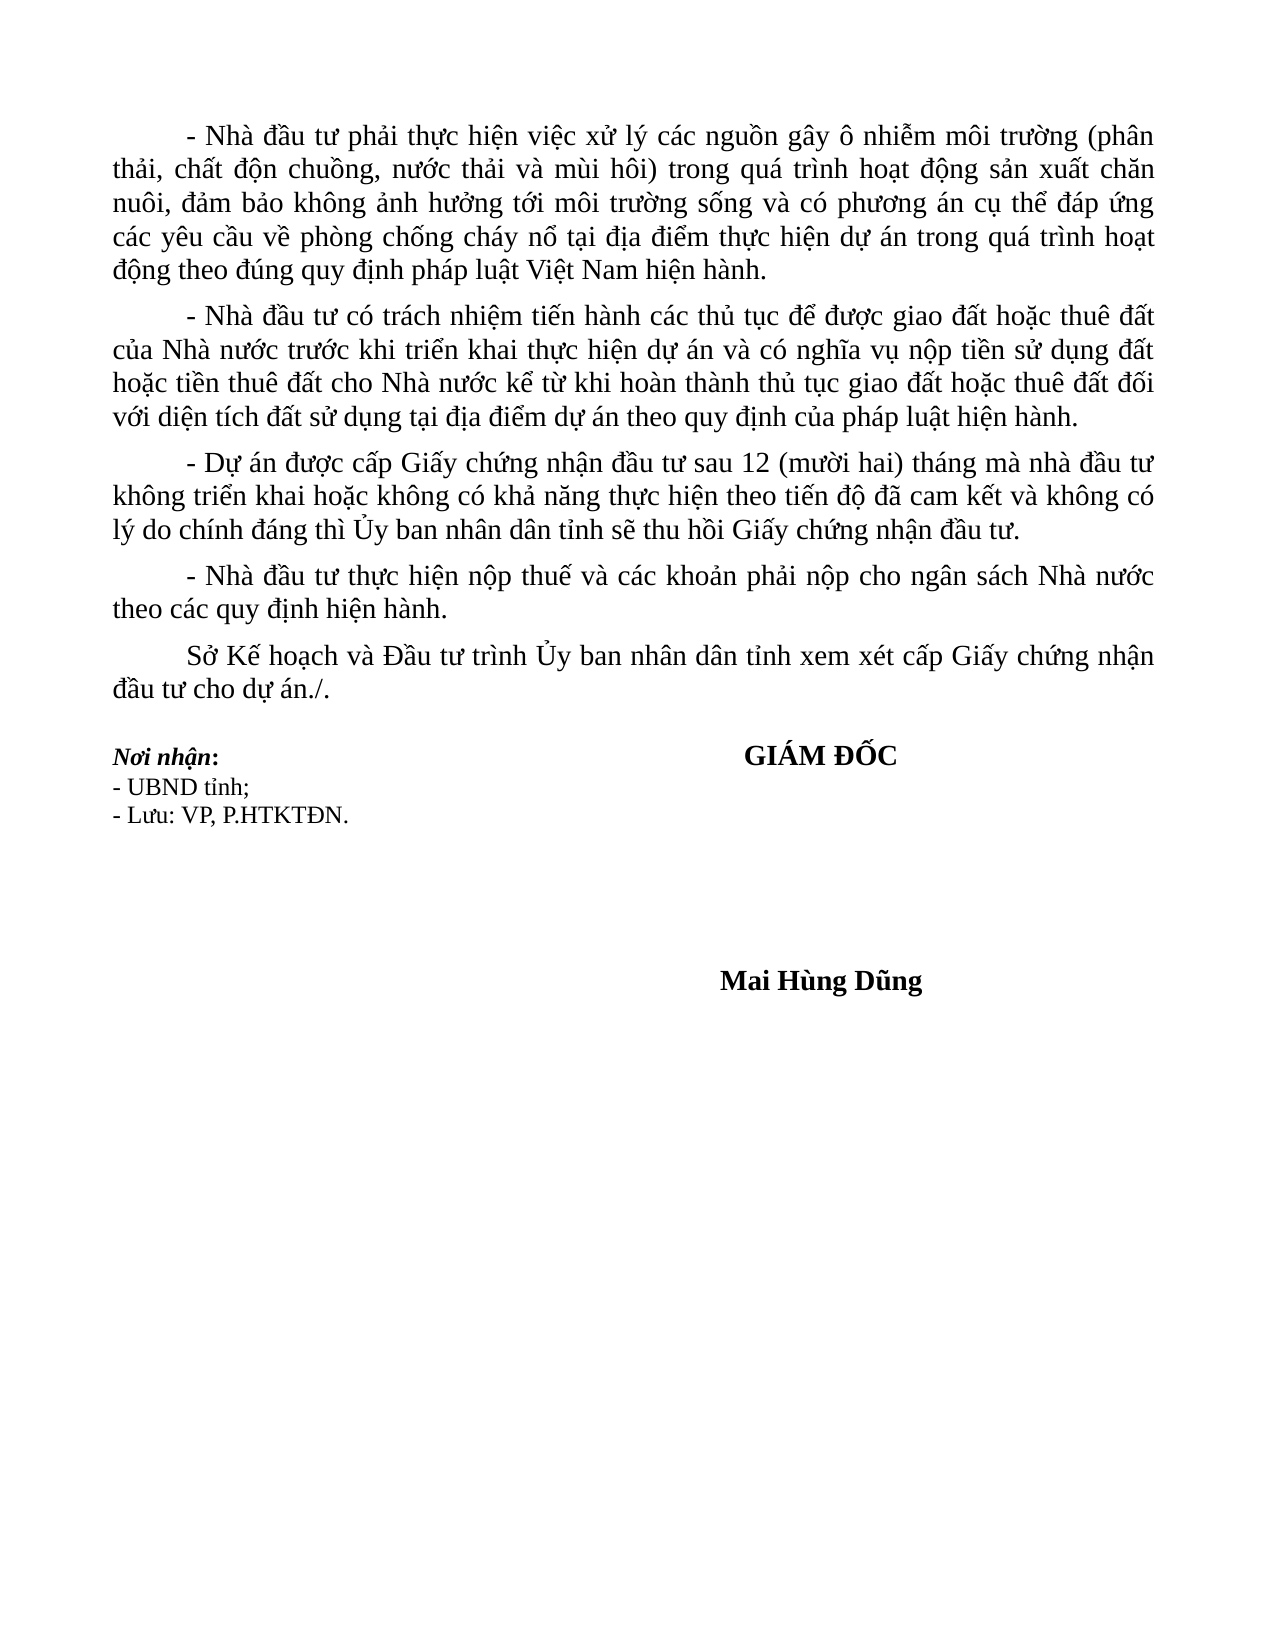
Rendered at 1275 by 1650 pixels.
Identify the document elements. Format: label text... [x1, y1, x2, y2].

list - Nhà đầu tư thực hiện nộp thuế và các khoản phải nộp cho ngân sách Nhà nước theo các quy định hiện hành. [112, 558, 1156, 625]
text Nơi nhận: GIÁM ĐỐC [112, 738, 1156, 772]
text - Nhà đầu tư phải thực hiện việc xử lý các nguồn gây ô nhiễm môi trường (phân thải, chất độn chuồng, nước thải và mùi hôi) trong quá trình hoạt động sản xuất chăn nuôi, đảm bảo không ảnh hưởng tới môi trường sống và có phương án cụ thể đáp ứng các yêu cầu về phòng chống cháy nổ tại địa điểm thực hiện dự án trong quá trình hoạt động theo đúng quy định pháp luật Việt Nam hiện hành. [112, 118, 1156, 286]
text Mai Hùng Dũng [112, 963, 1156, 997]
text - UBND tỉnh; [112, 772, 1156, 801]
text - Lưu: VP, P.HTKTĐN. [112, 801, 1156, 829]
text - Nhà đầu tư có trách nhiệm tiến hành các thủ tục để được giao đất hoặc thuê đất của Nhà nước trước khi triển khai thực hiện dự án và có nghĩa vụ nộp tiền sử dụng đất hoặc tiền thuê đất cho Nhà nước kể từ khi hoàn thành thủ tục giao đất hoặc thuê đất đối với diện tích đất sử dụng tại địa điểm dự án theo quy định của pháp luật hiện hành. [112, 298, 1156, 432]
list Sở Kế hoạch và Đầu tư trình Ủy ban nhân dân tỉnh xem xét cấp Giấy chứng nhận đầu tư cho dự án./. [112, 638, 1156, 705]
text - Dự án được cấp Giấy chứng nhận đầu tư sau 12 (mười hai) tháng mà nhà đầu tư không triển khai hoặc không có khả năng thực hiện theo tiến độ đã cam kết và không có lý do chính đáng thì Ủy ban nhân dân tỉnh sẽ thu hồi Giấy chứng nhận đầu tư. [112, 445, 1156, 546]
